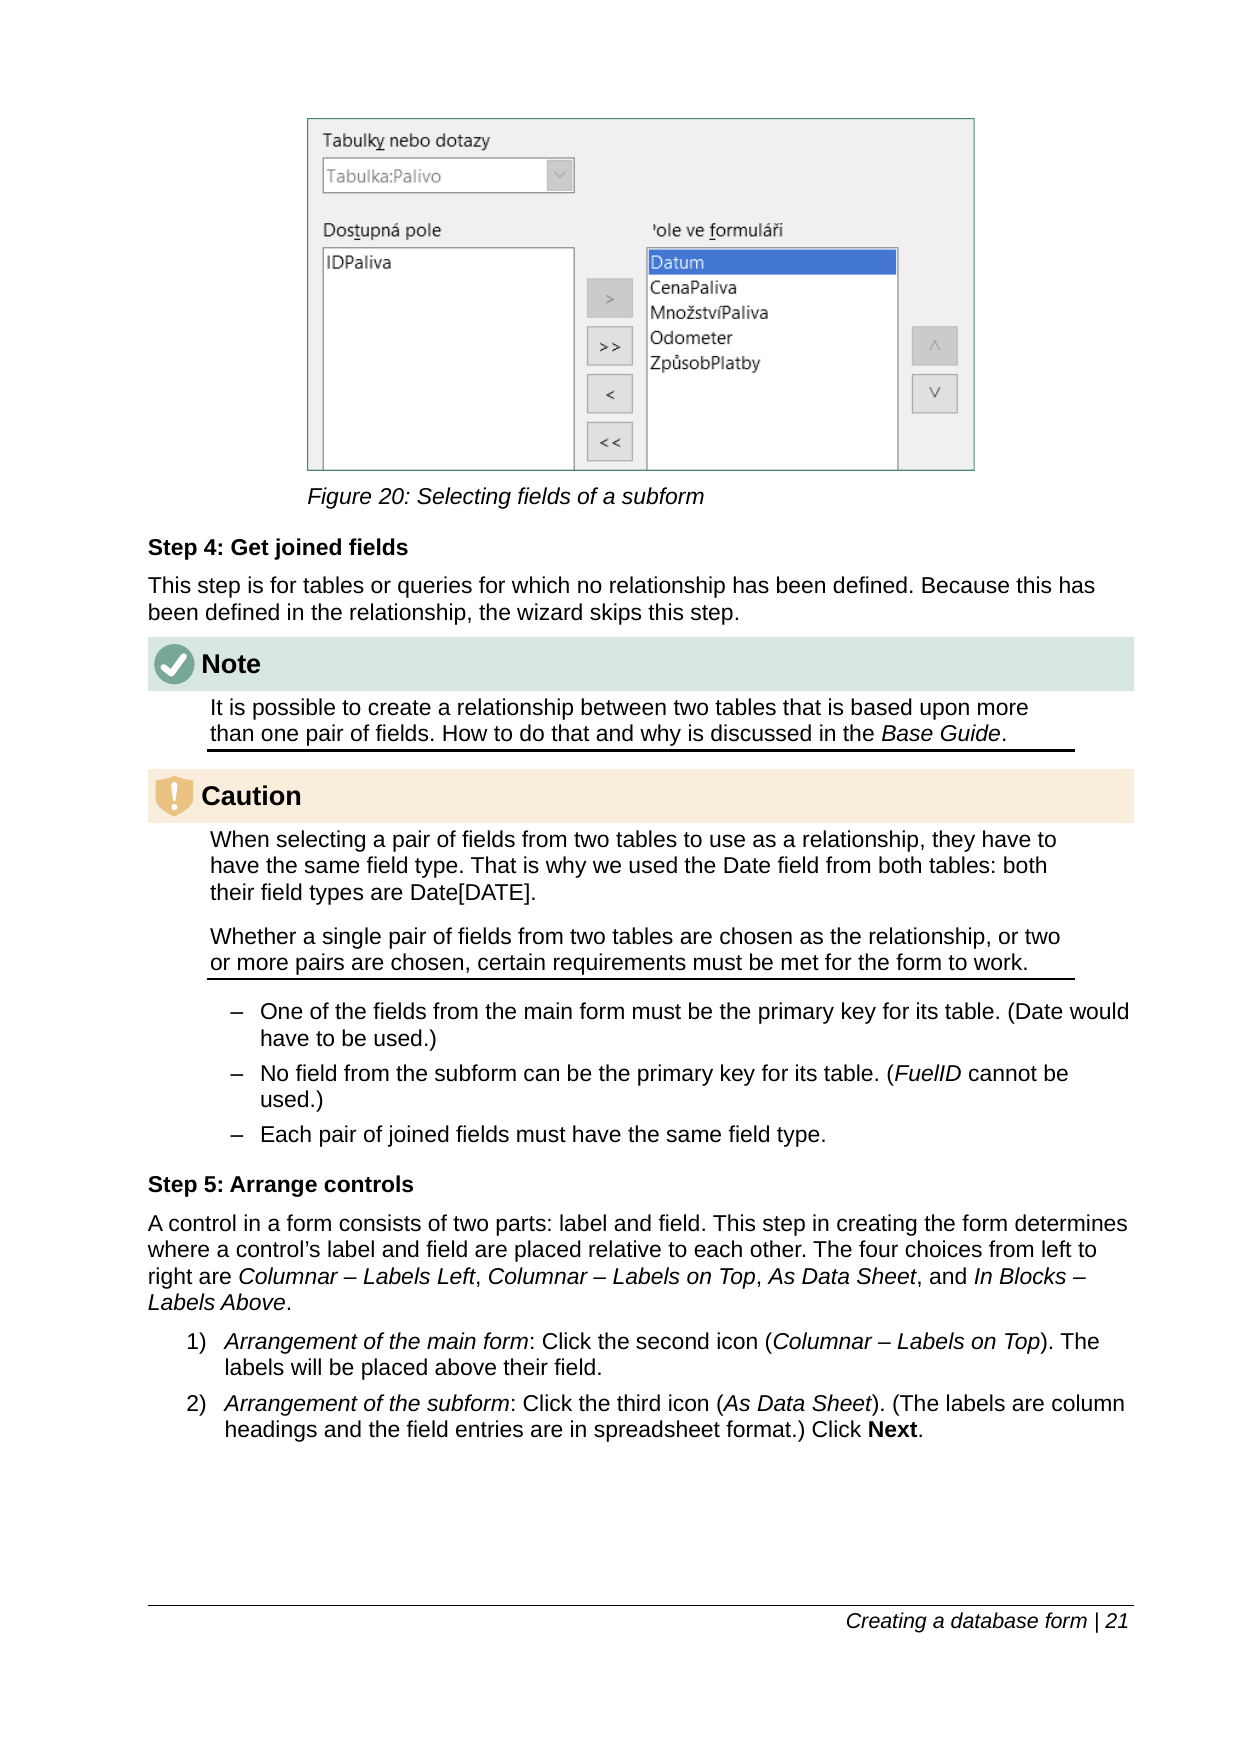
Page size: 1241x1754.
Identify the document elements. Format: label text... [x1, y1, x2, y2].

text Step 5: Arrange controls [148, 1171, 1134, 1198]
text It is possible to create a relationship between two tables that is based upon more than one pair of fields. How to do that and why is discussed in the Base Guide. [207, 691, 1075, 749]
text Step 4: Get joined fields [148, 533, 1134, 560]
text A control in a form consists of two parts: label and field. This step in creating the form determines where a control’s label and field are placed relative to each other. The four choices from left to right are Columnar – Labels Left, Columnar – Labels on Top, As Data Sheet, and In Blocks – Labels Above. [148, 1210, 1134, 1315]
list Each pair of joined fields must have the same field type. [230, 1121, 1134, 1148]
text Whether a single pair of fields from two tables are chosen as the relationship, or two or more pairs are chosen, certain requirements must be met for the form to work. [207, 919, 1075, 978]
list No field from the subform can be the primary key for its table. (FuelID cannot be used.) [230, 1060, 1134, 1112]
picture [307, 118, 975, 471]
text When selecting a pair of fields from two tables to use as a relationship, they have to have the same field type. That is why we used the Date field from both tables: both their field types are Date[DATE]. [207, 823, 1075, 905]
list One of the fields from the main form must be the primary key for its table. (Date would have to be used.) [230, 998, 1134, 1051]
subtitle Caution [148, 769, 1134, 823]
subtitle Note [148, 637, 1134, 691]
text This step is for tables or queries for which no relationship has been defined. Because this has been defined in the relationship, the wizard skips this step. [148, 572, 1134, 625]
text Figure 20: Selecting fields of a subform [307, 483, 974, 509]
list Arrangement of the subform: Click the third icon (As Data Sheet). (The labels are column headings and the field entries are in spreadsheet format.) Click Next. [207, 1389, 1134, 1442]
list Arrangement of the main form: Click the second icon (Columnar – Labels on Top). The labels will be placed above their field. [207, 1328, 1134, 1381]
